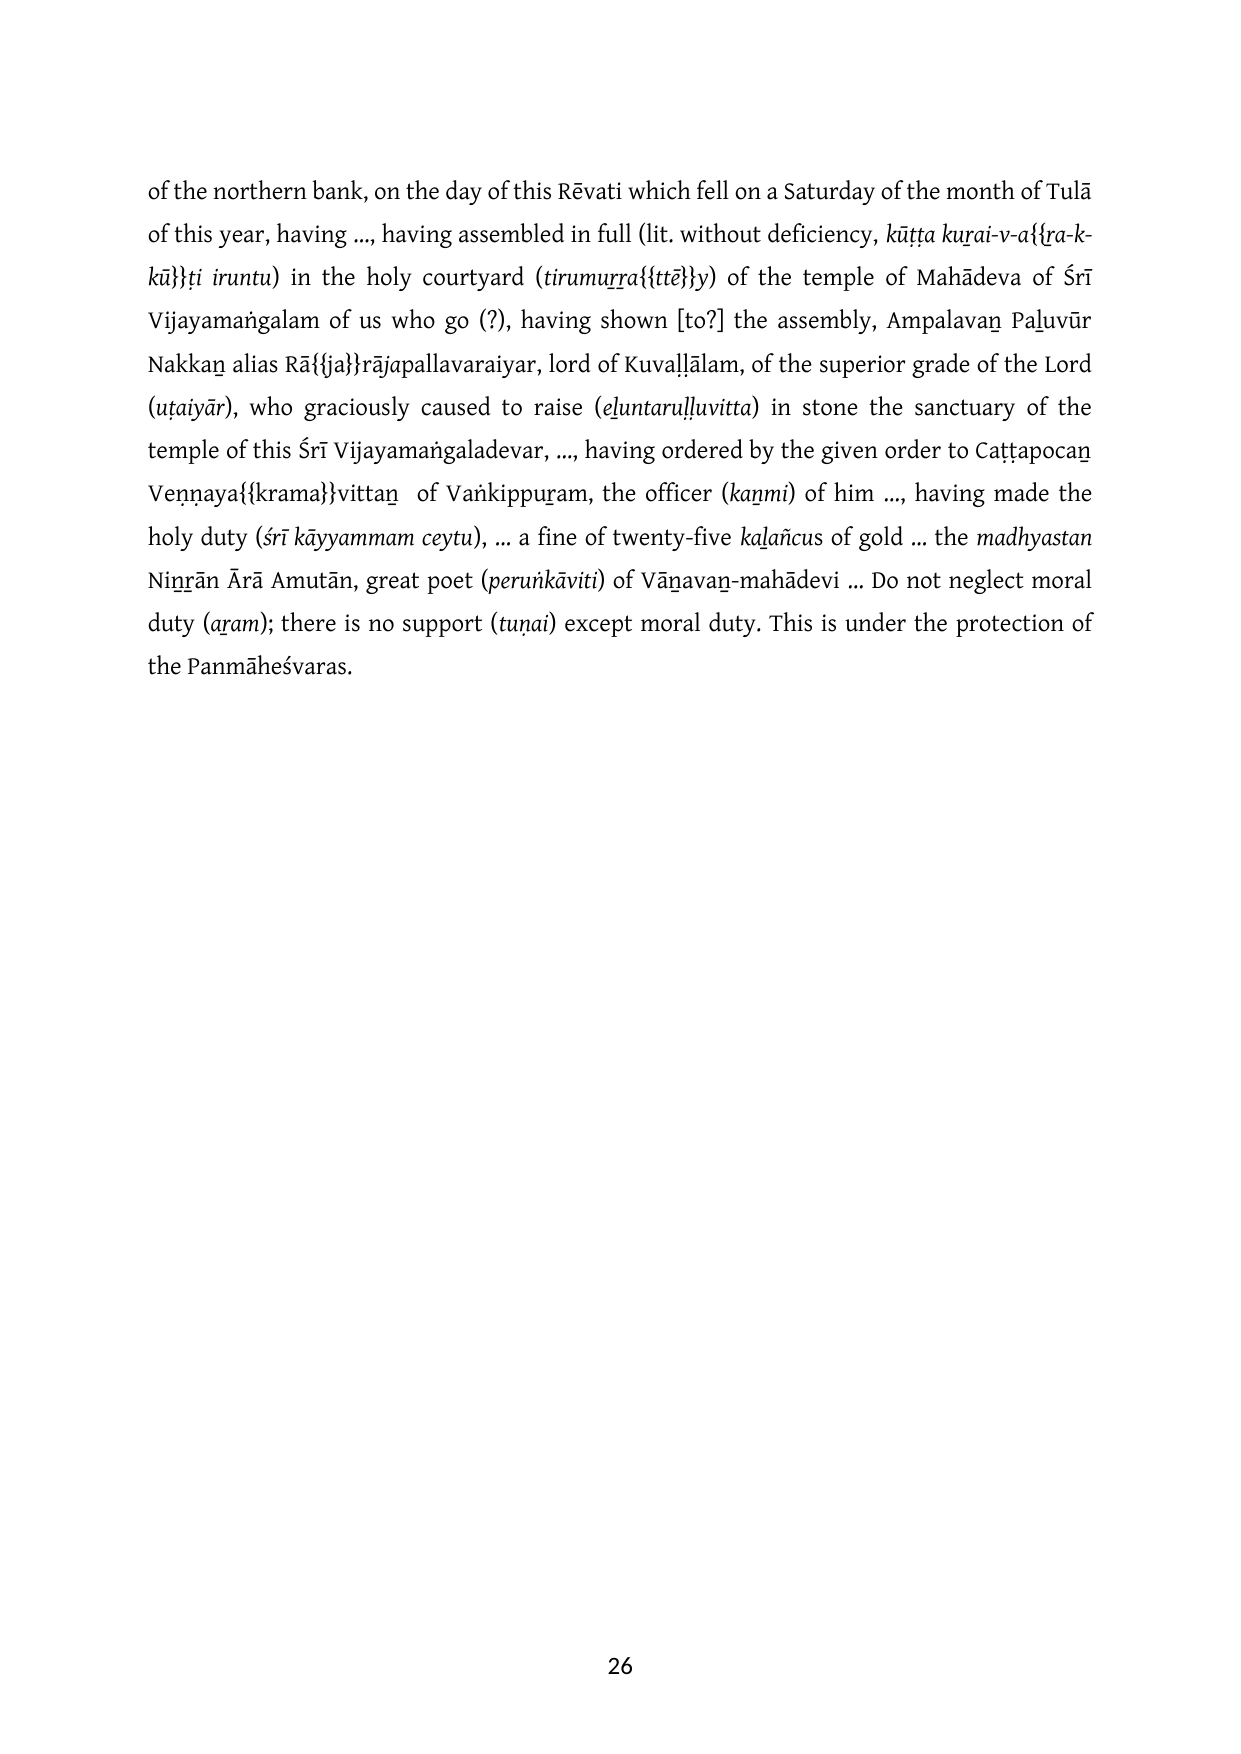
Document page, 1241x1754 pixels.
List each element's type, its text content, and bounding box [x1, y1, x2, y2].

text of the northern bank, on the day of this Rēvati which fell on a Saturday of the month of Tulā of this year, having …, having assembled in full (lit. without deficiency, kūṭṭa kuṟai-v-a{{ṟa-k-kū}}ṭi iruntu) in the holy courtyard (tirumuṟṟa{{ttē}}y) of the temple of Mahādeva of Śrī Vijayamaṅgalam of us who go (?), having shown [to?] the assembly, Ampalavaṉ Paḻuvūr Nakkaṉ alias Rā{{ja}}rājapallavaraiyar, lord of Kuvaḷḷālam, of the superior grade of the Lord (uṭaiyār), who graciously caused to raise (eḻuntaruḷḷuvitta) in stone the sanctuary of the temple of this Śrī Vijayamaṅgaladevar, …, having ordered by the given order to Caṭṭapocaṉ Veṇṇaya{{krama}}vittaṉ of Vaṅkippuṟam, the officer (kaṉmi) of him …, having made the holy duty (śrī kāyyammam ceytu), … a fine of twenty-five kaḻañcus of gold … the madhyastan Niṉṟān Ārā Amutān, great poet (peruṅkāviti) of Vāṉavaṉ-mahādevi … Do not neglect moral duty (aṟam); there is no support (tuṇai) except moral duty. This is under the protection of the Panmāheśvaras. [148, 177, 1093, 682]
